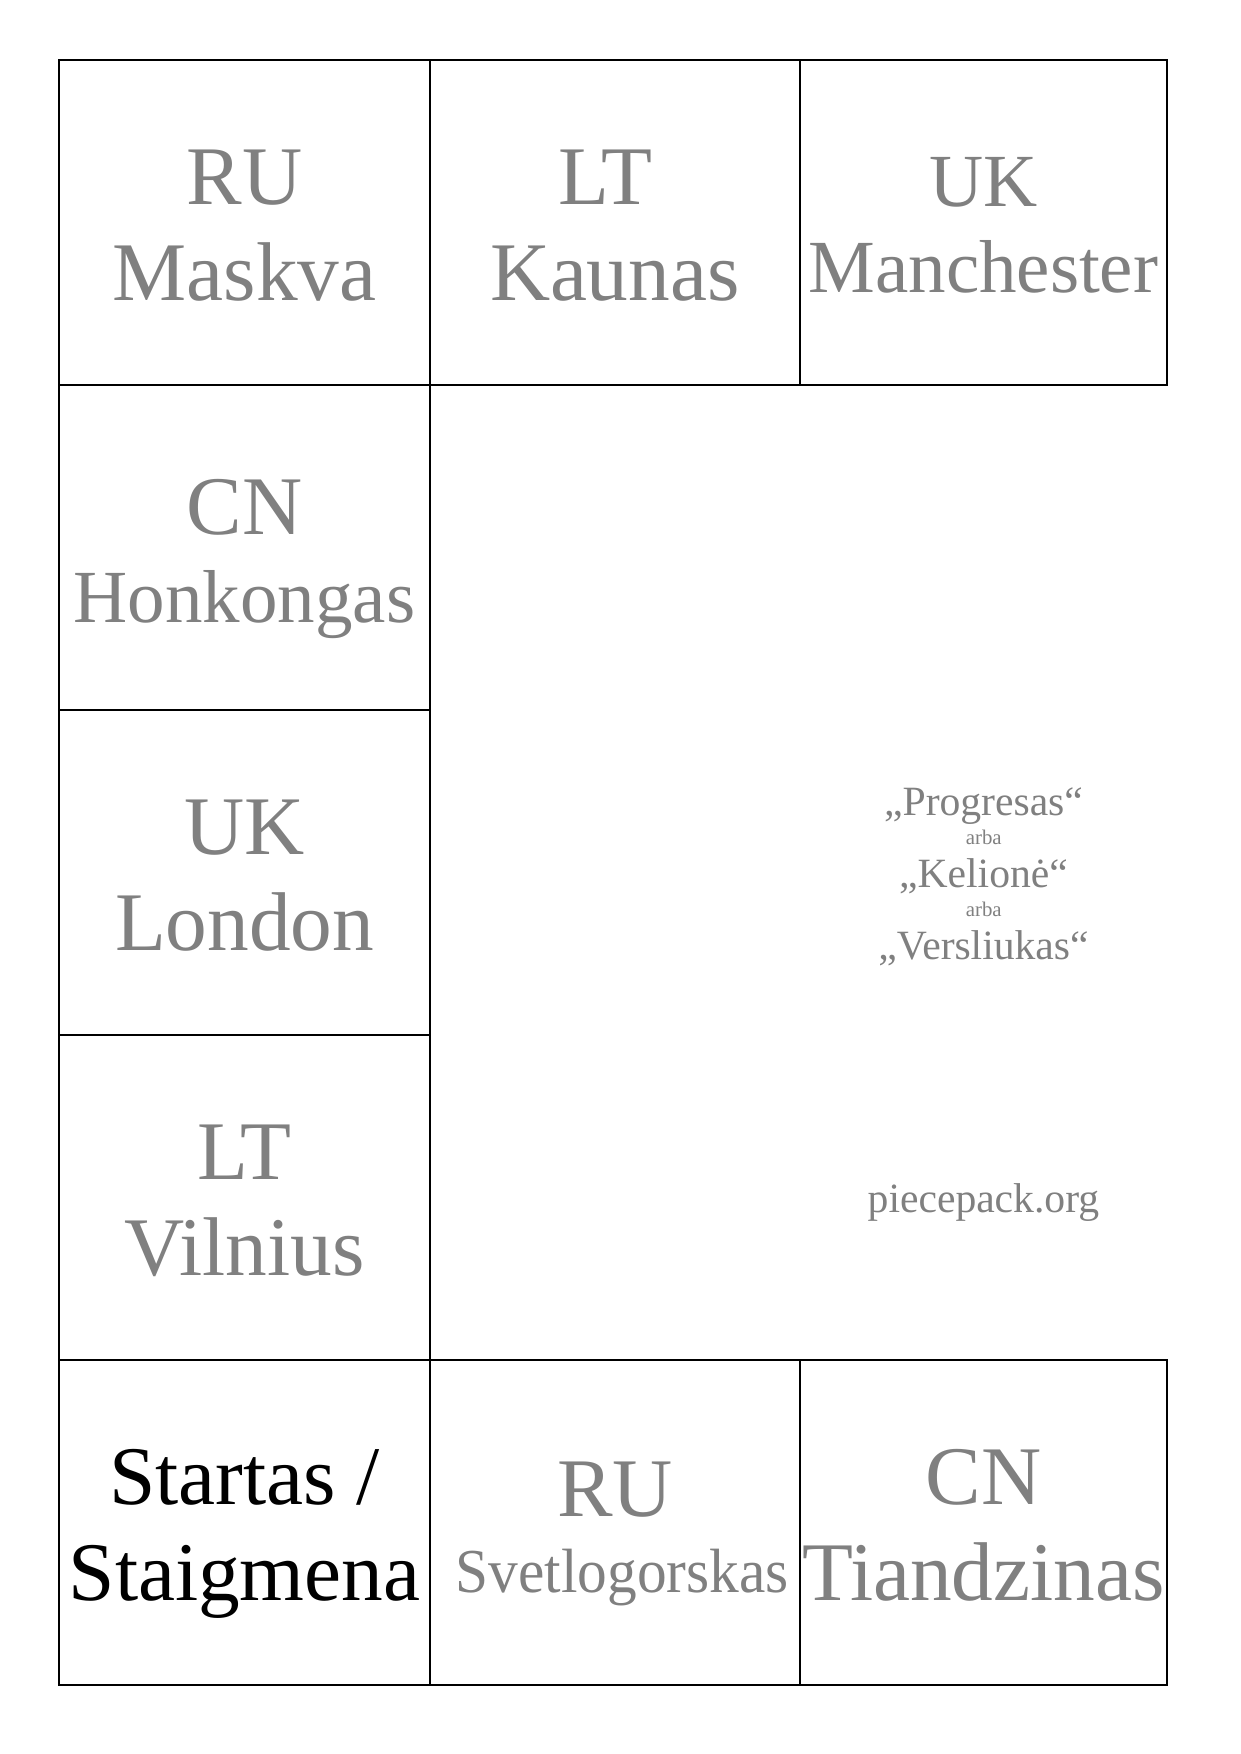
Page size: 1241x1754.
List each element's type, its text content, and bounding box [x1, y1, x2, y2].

table_header [1168, 59, 1181, 384]
table_cell [431, 386, 800, 709]
table_header RU Maskva [60, 61, 429, 384]
table_cell [1167, 1034, 1181, 1359]
table_cell RU Svetlogorskas [431, 1361, 799, 1684]
table_cell UK London [60, 711, 429, 1034]
table_cell LT Vilnius [60, 1036, 429, 1359]
table_cell Startas / Staigmena [60, 1361, 429, 1684]
table_header LT Kaunas [431, 61, 799, 384]
table_cell [1167, 709, 1181, 1034]
table_cell [1168, 1359, 1181, 1684]
table_cell [431, 1034, 800, 1359]
table_cell [431, 709, 800, 1034]
table_cell „Progresas“ arba „Kelionė“ arba „Versliukas“ [800, 709, 1167, 1034]
table_cell piecepack.org [800, 1034, 1167, 1359]
table_cell CN Tiandzinas [801, 1361, 1166, 1684]
table_cell CN Honkongas [60, 386, 429, 709]
table_cell [800, 386, 1167, 709]
table_cell [1167, 384, 1181, 709]
table_header UK Manchester [801, 61, 1166, 384]
